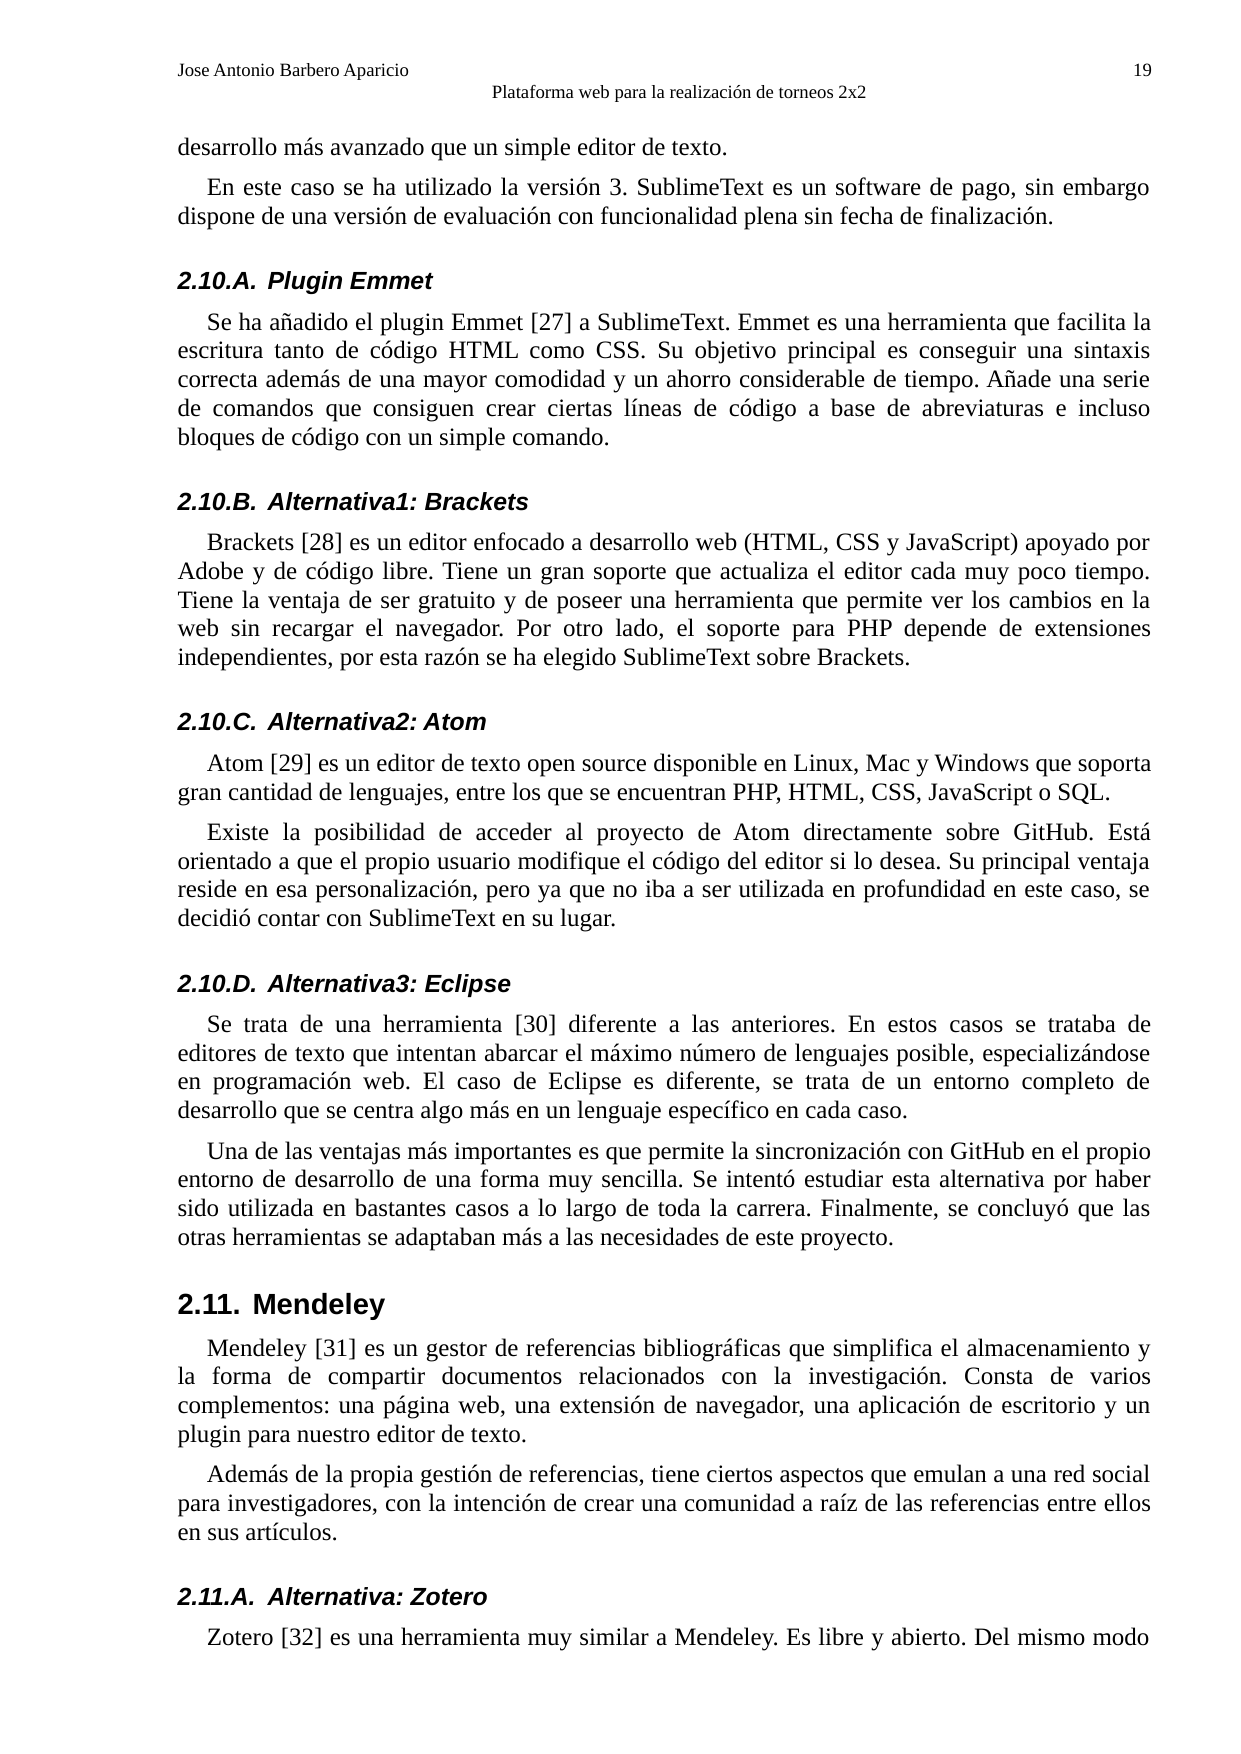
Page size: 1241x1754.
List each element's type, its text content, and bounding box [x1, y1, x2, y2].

subtitle Plugin Emmet [177, 266, 1152, 295]
text Zotero [32]⁠ es una herramienta muy similar a Mendeley. Es libre y abierto. Del mismo modo [177, 1622, 1152, 1651]
text Una de las ventajas más importantes es que permite la sincronización con GitHub en el propio entorno de desarrollo de una forma muy sencilla. Se intentó estudiar esta alternativa por haber sido utilizada en bastantes casos a lo largo de toda la carrera. Finalmente, se concluyó que las otras herramientas se adaptaban más a las necesidades de este proyecto. [177, 1136, 1152, 1251]
text Se ha añadido el plugin Emmet [27]⁠ a SublimeText. Emmet es una herramienta que facilita la escritura tanto de código HTML como CSS. Su objetivo principal es conseguir una sintaxis correcta además de una mayor comodidad y un ahorro considerable de tiempo. Añade una serie de comandos que consiguen crear ciertas líneas de código a base de abreviaturas e incluso bloques de código con un simple comando. [177, 307, 1152, 450]
subtitle Alternativa: Zotero [177, 1582, 1152, 1611]
subtitle Alternativa2: Atom [177, 707, 1152, 736]
text Se trata de una herramienta [30]⁠ diferente a las anteriores. En estos casos se trataba de editores de texto que intentan abarcar el máximo número de lenguajes posible, especializándose en programación web. El caso de Eclipse es diferente, se trata de un entorno completo de desarrollo que se centra algo más en un lenguaje específico en cada caso. [177, 1009, 1152, 1124]
text Atom [29]⁠ es un editor de texto open source disponible en Linux, Mac y Windows que soporta gran cantidad de lenguajes, entre los que se encuentran PHP, HTML, CSS, JavaScript o SQL. [177, 748, 1152, 805]
text En este caso se ha utilizado la versión 3. SublimeText es un software de pago, sin embargo dispone de una versión de evaluación con funcionalidad plena sin fecha de finalización. [177, 172, 1152, 230]
text Mendeley [31]⁠ es un gestor de referencias bibliográficas que simplifica el almacenamiento y la forma de compartir documentos relacionados con la investigación. Consta de varios complementos: una página web, una extensión de navegador, una aplicación de escritorio y un plugin para nuestro editor de texto. [177, 1333, 1152, 1448]
text Existe la posibilidad de acceder al proyecto de Atom directamente sobre GitHub. Está orientado a que el propio usuario modifique el código del editor si lo desea. Su principal ventaja reside en esa personalización, pero ya que no iba a ser utilizada en profundidad en este caso, se decidió contar con SublimeText en su lugar. [177, 817, 1152, 932]
subtitle Alternativa3: Eclipse [177, 969, 1152, 997]
subtitle Alternativa1: Brackets [177, 487, 1152, 515]
text Además de la propia gestión de referencias, tiene ciertos aspectos que emulan a una red social para investigadores, con la intención de crear una comunidad a raíz de las referencias entre ellos en sus artículos. [177, 1459, 1152, 1546]
text Brackets [28]⁠ es un editor enfocado a desarrollo web (HTML, CSS y JavaScript) apoyado por Adobe y de código libre. Tiene un gran soporte que actualiza el editor cada muy poco tiempo. Tiene la ventaja de ser gratuito y de poseer una herramienta que permite ver los cambios en la web sin recargar el navegador. Por otro lado, el soporte para PHP depende de extensiones independientes, por esta razón se ha elegido SublimeText sobre Brackets. [177, 527, 1152, 671]
text desarrollo más avanzado que un simple editor de texto. [177, 132, 1152, 160]
subtitle Mendeley [177, 1287, 1152, 1321]
